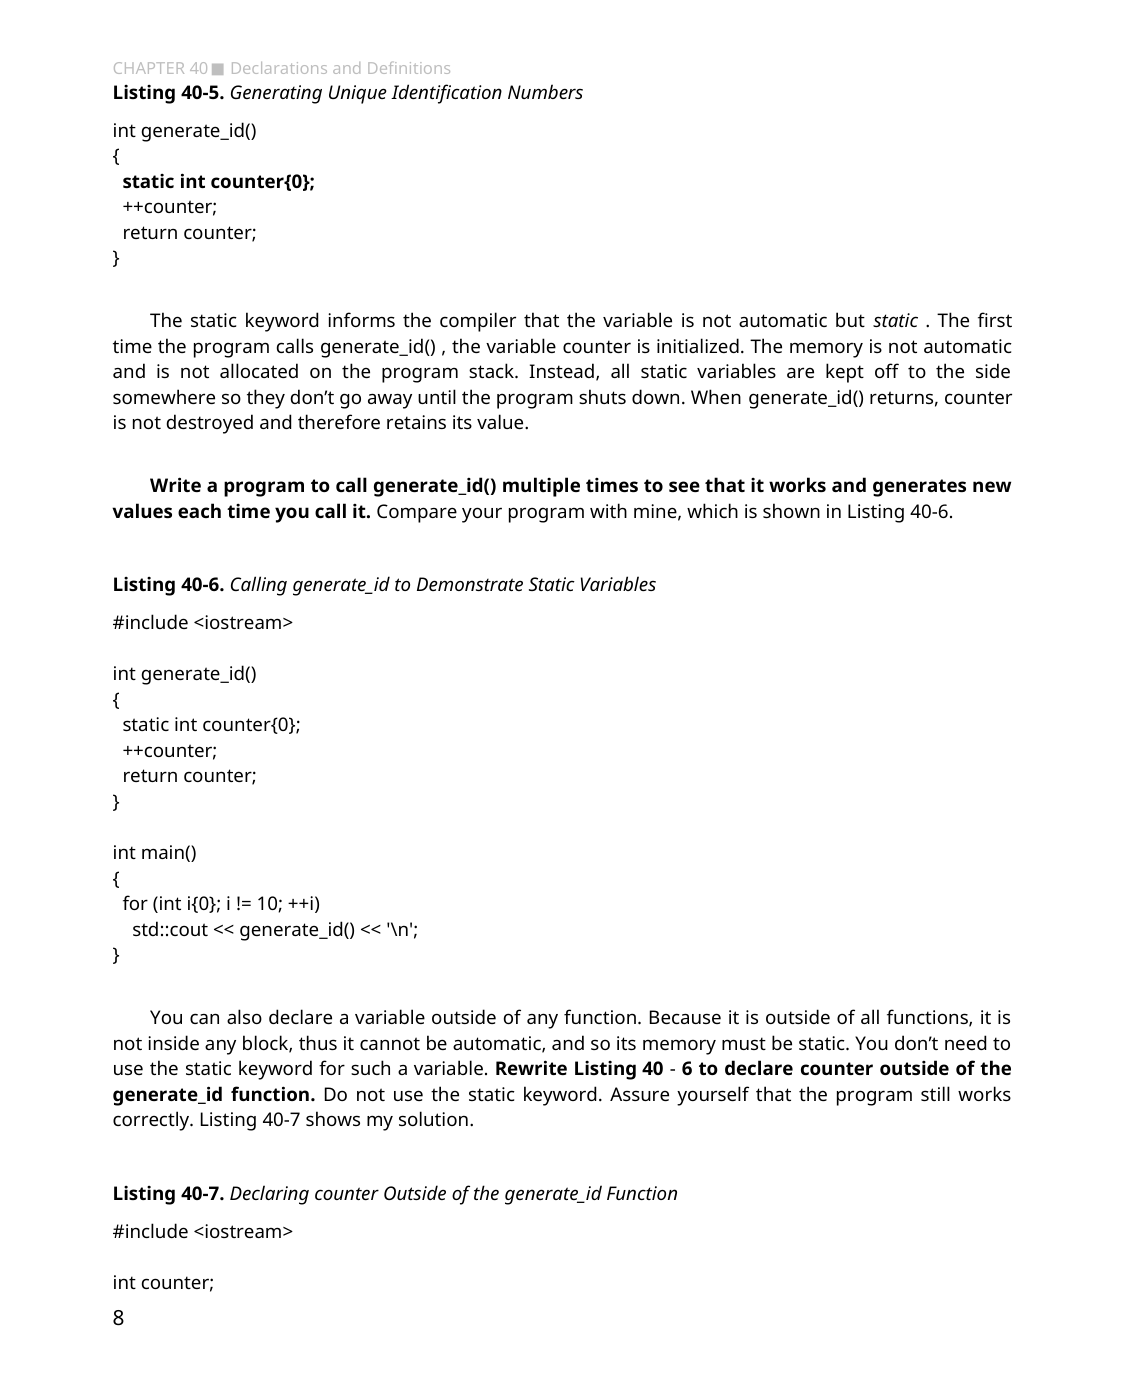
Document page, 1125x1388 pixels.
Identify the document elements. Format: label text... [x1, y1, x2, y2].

text } [112, 788, 1012, 814]
text ++counter; [112, 193, 1012, 219]
text #include <iostream> [112, 610, 1012, 635]
text { [112, 686, 1012, 712]
text static int counter{0}; [112, 712, 1012, 737]
text for (int i{0}; i != 10; ++i) [112, 890, 1012, 916]
text int generate_id() [112, 661, 1012, 686]
text std::cout << generate_id() << '\n'; [112, 916, 1012, 941]
text return counter; [112, 219, 1012, 244]
text int counter; [112, 1269, 1012, 1294]
text You can also declare a variable outside of any function. Because it is outside of all functions, it is not inside any block, thus it cannot be automatic, and so its memory must be static. You don’t need to use the static keyword for such a variable. Rewrite Listing 40 - 6 to declare counter outside of the generate_id function. Do not use the static keyword. Assure yourself that the program still works correctly. Listing 40-7 shows my solution. [112, 1004, 1012, 1132]
text int main() [112, 839, 1012, 865]
text { [112, 865, 1012, 890]
text #include <iostream> [112, 1218, 1012, 1243]
text int generate_id() [112, 117, 1012, 142]
text static int counter{0}; [112, 168, 1012, 193]
text ++counter; [112, 737, 1012, 763]
text Write a program to call generate_id() multiple times to see that it works and generates new values each time you call it. Compare your program with mine, which is shown in Listing 40-6. [112, 473, 1012, 524]
text Listing 40-6. Calling generate_id to Demonstrate Static Variables [112, 572, 1012, 597]
text return counter; [112, 763, 1012, 788]
text Listing 40-5. Generating Unique Identification Numbers [112, 79, 1012, 104]
text } [112, 941, 1012, 967]
text { [112, 142, 1012, 168]
text } [112, 244, 1012, 270]
text Listing 40-7. Declaring counter Outside of the generate_id Function [112, 1180, 1012, 1206]
text The static keyword informs the compiler that the variable is not automatic but static . The first time the program calls generate_id() , the variable counter is initialized. The memory is not automatic and is not allocated on the program stack. Instead, all static variables are kept off to the side somewhere so they don’t go away until the program shuts down. When generate_id() returns, counter is not destroyed and therefore retains its value. [112, 308, 1012, 435]
